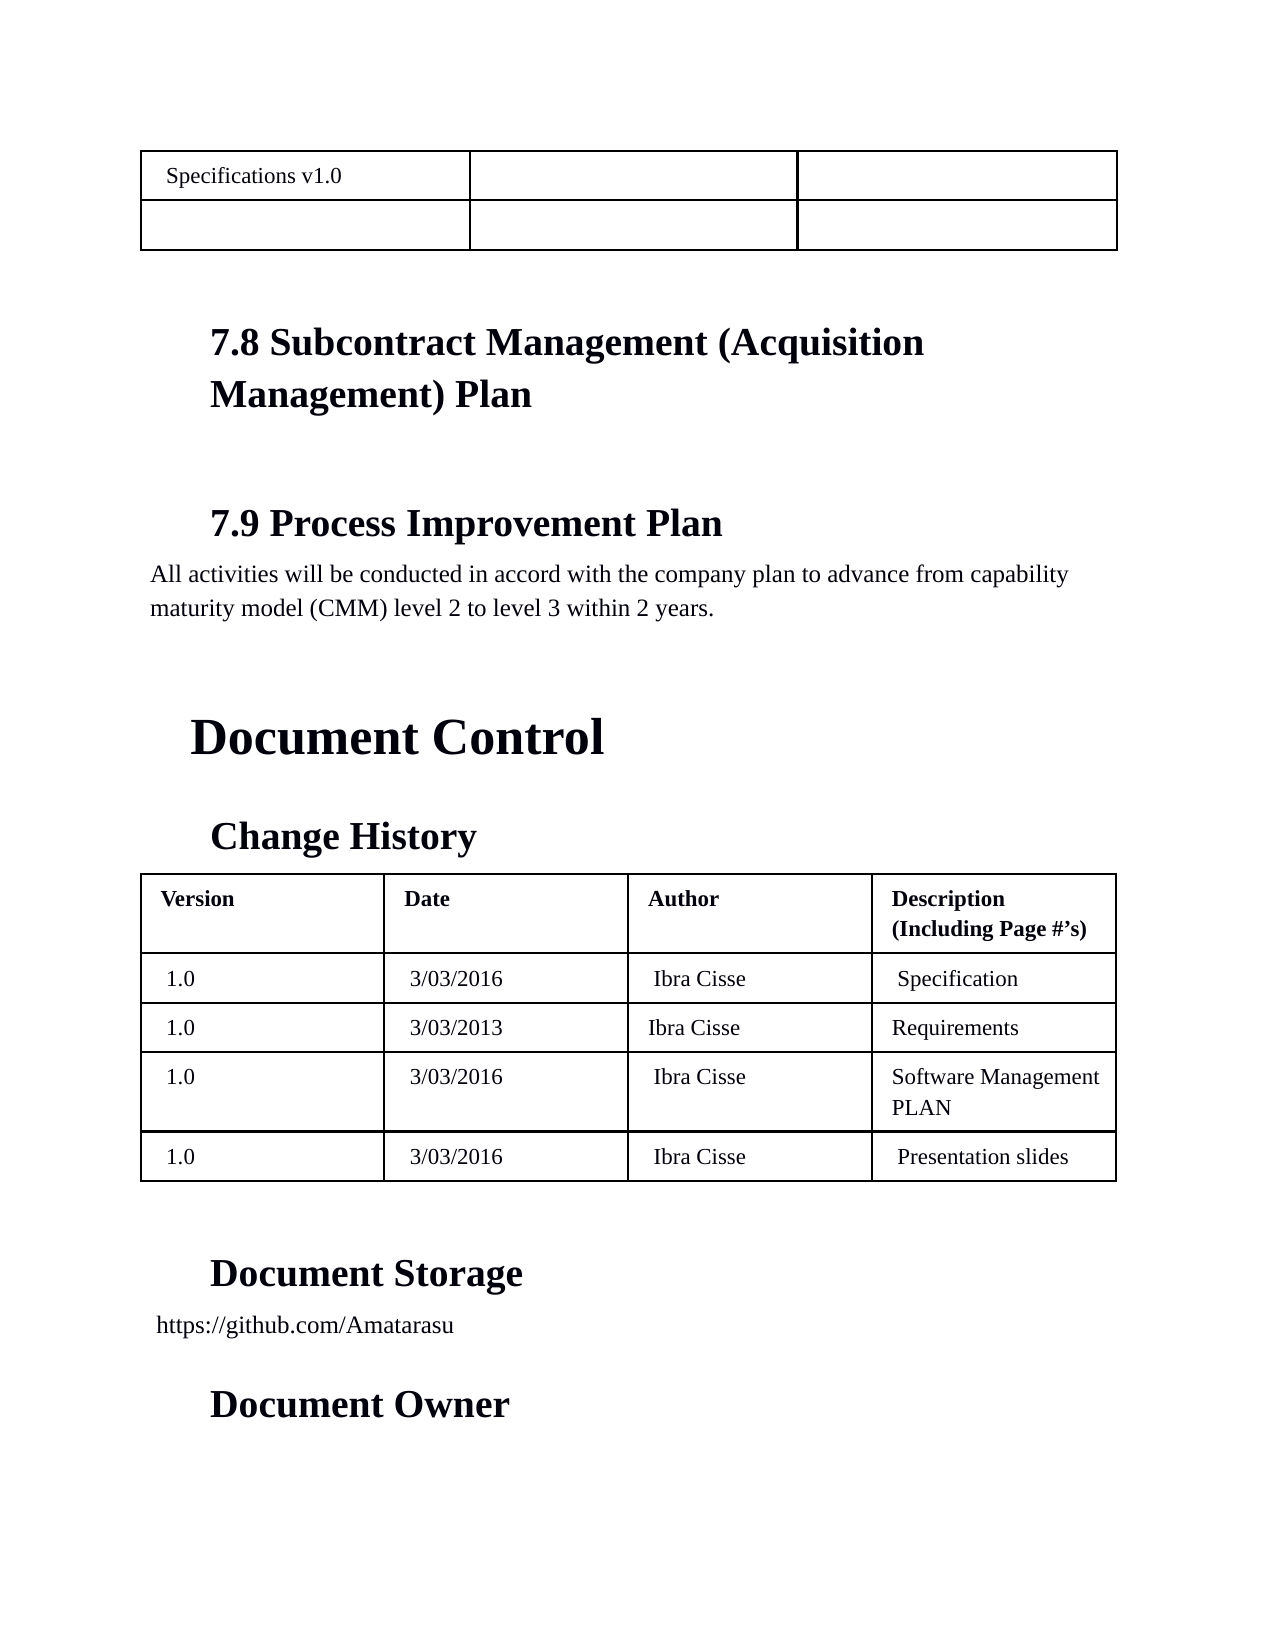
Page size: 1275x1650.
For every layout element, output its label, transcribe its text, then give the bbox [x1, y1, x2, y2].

subtitle Document Owner [150, 1381, 1125, 1426]
subtitle 7.8 Subcontract Management (Acquisition Management) Plan [150, 318, 1125, 416]
table_cell Software Management PLAN [873, 1053, 1115, 1130]
table_cell Specification [873, 954, 1115, 1002]
table_cell Specifications v1.0 [142, 152, 469, 199]
subtitle 7.9 Process Improvement Plan [150, 499, 1125, 544]
table_cell [471, 201, 796, 248]
subtitle Document Storage [150, 1249, 1125, 1295]
table_cell [799, 152, 1116, 199]
table_cell 3/03/2016 [385, 1053, 627, 1130]
subtitle Change History [150, 812, 1125, 858]
table_cell Ibra Cisse [629, 1004, 871, 1051]
table_cell 1.0 [142, 1053, 383, 1130]
text All activities will be conducted in accord with the company plan to advance from capability maturity model (CMM) level 2 to level 3 within 2 years. [150, 559, 1125, 621]
table_cell [471, 152, 796, 199]
table_cell [142, 201, 469, 248]
subtitle Document Control [150, 706, 1125, 766]
table_cell Presentation slides [873, 1133, 1115, 1179]
table_cell [799, 201, 1116, 248]
table_cell 1.0 [142, 954, 383, 1002]
table_cell Ibra Cisse [629, 1133, 871, 1179]
table_cell Ibra Cisse [629, 954, 871, 1002]
table_cell Ibra Cisse [629, 1053, 871, 1130]
table_cell 3/03/2013 [385, 1004, 627, 1051]
table_cell 3/03/2016 [385, 954, 627, 1002]
text https://github.com/Amatarasu [150, 1310, 1125, 1339]
table_header Date [385, 875, 627, 952]
table_cell 1.0 [142, 1004, 383, 1051]
table_cell 1.0 [142, 1133, 383, 1179]
table_cell 3/03/2016 [385, 1133, 627, 1179]
table_header Description (Including Page #’s) [873, 875, 1115, 952]
table_header Version [142, 875, 383, 952]
table_cell Requirements [873, 1004, 1115, 1051]
table_header Author [629, 875, 871, 952]
